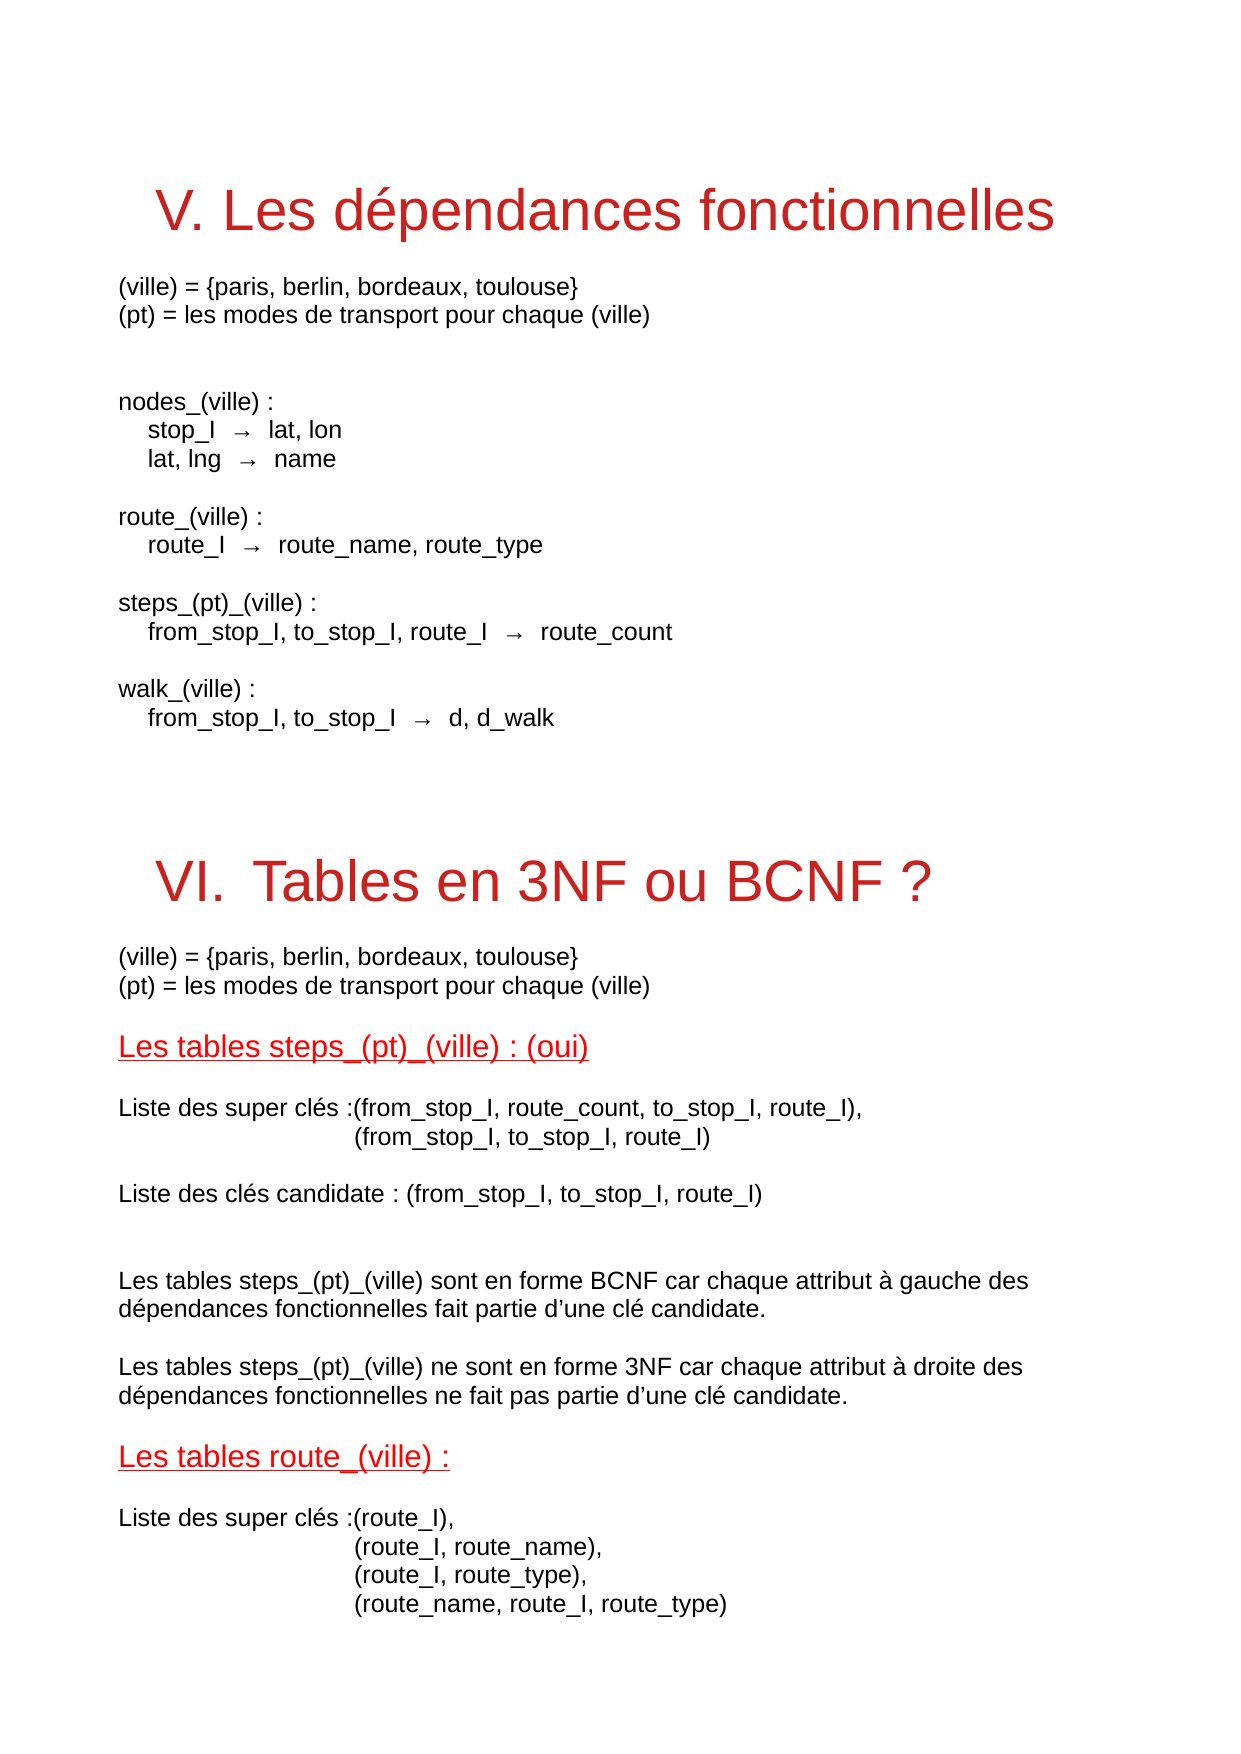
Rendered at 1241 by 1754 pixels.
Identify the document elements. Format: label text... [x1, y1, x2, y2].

text (ville) = {paris, berlin, bordeaux, toulouse} [118, 942, 1122, 971]
text Liste des clés candidate : (from_stop_I, to_stop_I, route_I) [118, 1179, 1122, 1208]
text Les tables steps_(pt)_(ville) sont en forme BCNF car chaque attribut à gauche des dépendances fonctionnelles fait partie d’une clé candidate. [118, 1266, 1122, 1323]
text route_I → route_name, route_type [118, 530, 1122, 559]
text stop_I → lat, lon [118, 415, 1122, 444]
list Les dépendances fonctionnelles [156, 176, 1122, 243]
text walk_(ville) : [118, 674, 1122, 703]
text Liste des super clés :(route_I), [118, 1503, 1122, 1532]
text Les tables steps_(pt)_(ville) : (oui) [118, 1028, 1122, 1064]
text Les tables steps_(pt)_(ville) ne sont en forme 3NF car chaque attribut à droite des dépendances fonctionnelles ne fait pas partie d’une clé candidate. [118, 1352, 1122, 1409]
text Liste des super clés :(from_stop_I, route_count, to_stop_I, route_I), [118, 1093, 1122, 1122]
text nodes_(ville) : [118, 386, 1122, 415]
text (from_stop_I, to_stop_I, route_I) [118, 1122, 1122, 1151]
text Les tables route_(ville) : [118, 1438, 1122, 1474]
text route_(ville) : [118, 501, 1122, 530]
text (route_I, route_type), [118, 1560, 1122, 1589]
text (pt) = les modes de transport pour chaque (ville) [118, 300, 1122, 329]
text (route_I, route_name), [118, 1532, 1122, 1560]
text (route_name, route_I, route_type) [118, 1589, 1122, 1618]
text (ville) = {paris, berlin, bordeaux, toulouse} [118, 271, 1122, 300]
text steps_(pt)_(ville) : [118, 588, 1122, 616]
text from_stop_I, to_stop_I, route_I → route_count [118, 616, 1122, 645]
text lat, lng → name [118, 444, 1122, 473]
list Tables en 3NF ou BCNF ? [156, 846, 1122, 913]
text (pt) = les modes de transport pour chaque (ville) [118, 971, 1122, 1000]
text from_stop_I, to_stop_I → d, d_walk [118, 703, 1122, 731]
